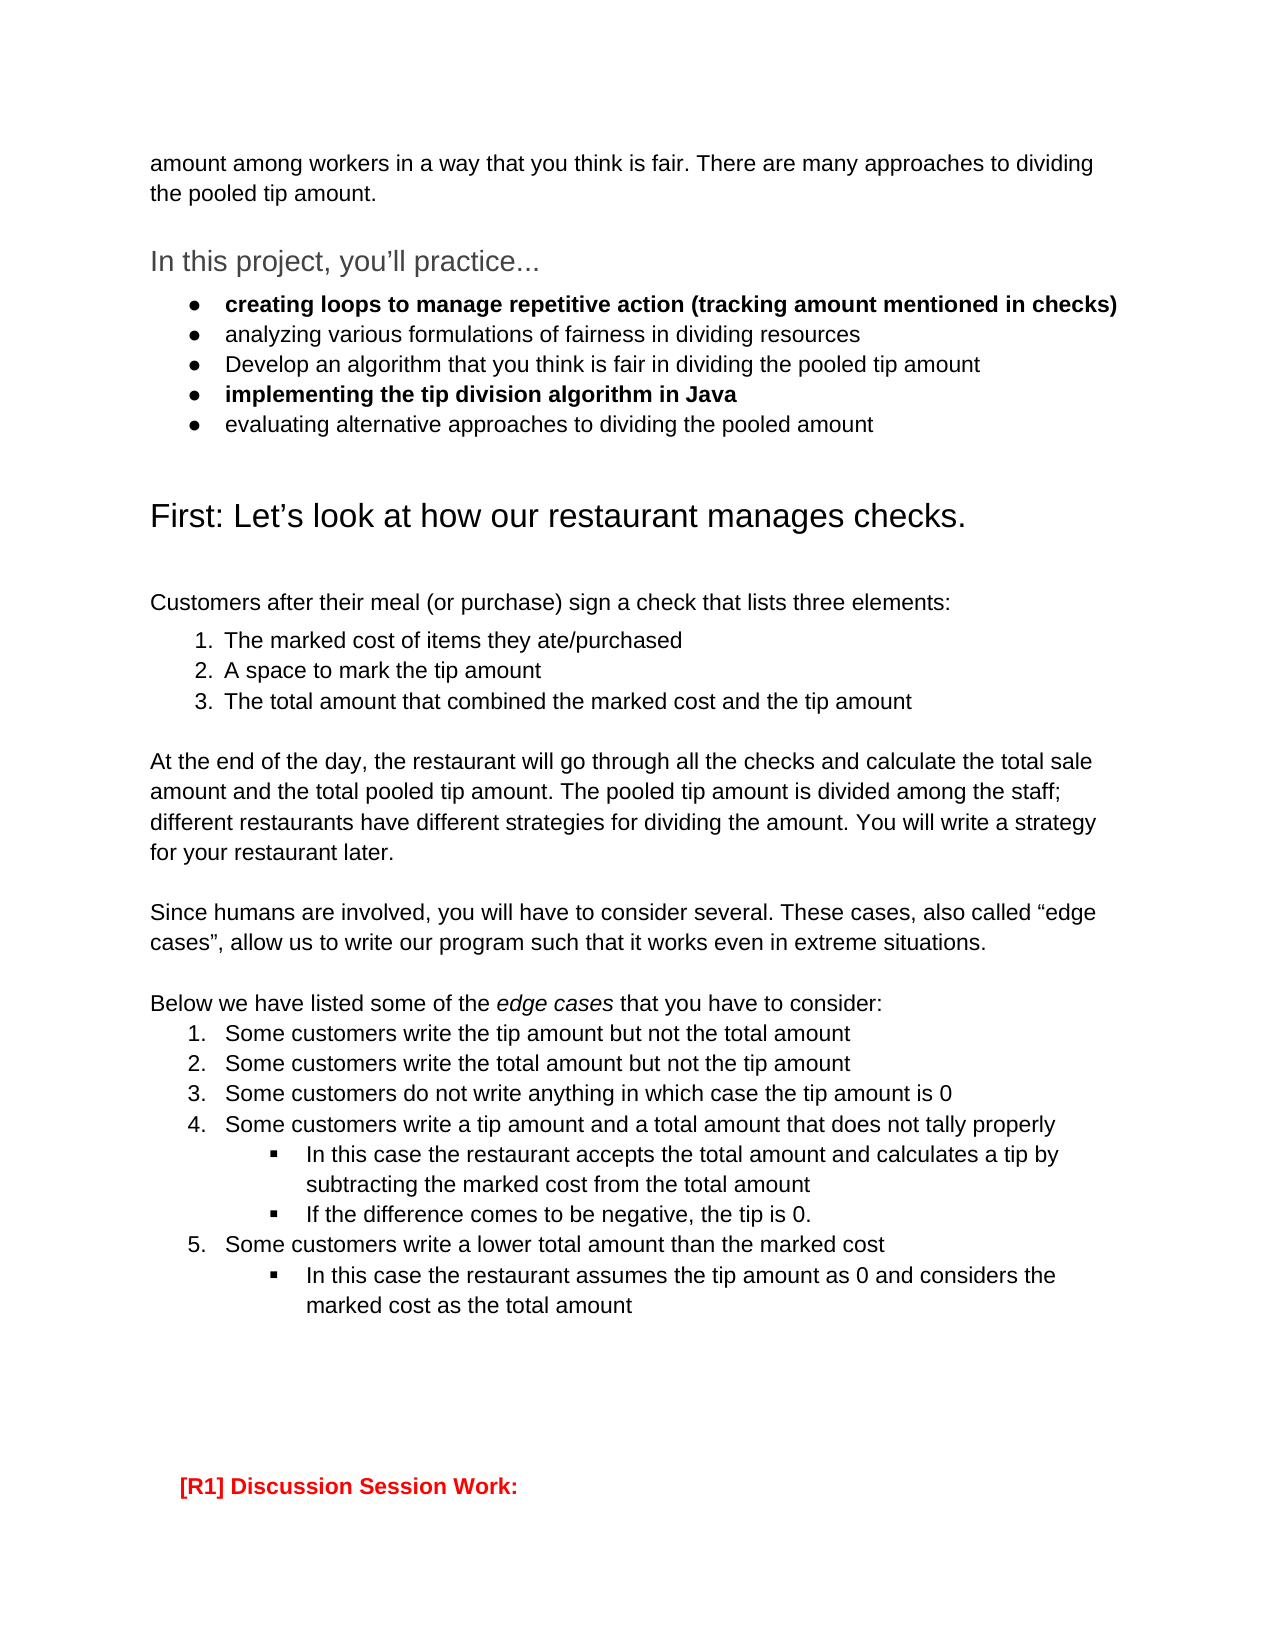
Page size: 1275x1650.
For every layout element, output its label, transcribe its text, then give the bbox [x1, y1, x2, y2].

list Some customers write a tip amount and a total amount that does not tally properly [187, 1111, 1125, 1137]
list The total amount that combined the marked cost and the tip amount [194, 688, 1125, 714]
list If the difference comes to be negative, the tip is 0. [268, 1201, 1125, 1228]
list A space to mark the tip amount [194, 657, 1125, 684]
list Since humans are involved, you will have to consider several. These cases, also called “edge cases”, allow us to write our program such that it works even in extreme situations. [150, 899, 1125, 956]
list Below we have listed some of the edge cases that you have to consider: [150, 990, 1125, 1016]
list implementing the tip division algorithm in Java [187, 381, 1125, 408]
list evaluating alternative approaches to dividing the pooled amount [187, 411, 1125, 438]
list Some customers write the tip amount but not the total amount [187, 1020, 1125, 1046]
subtitle First: Let’s look at how our restaurant manages checks. [150, 496, 1125, 534]
list In this case the restaurant assumes the tip amount as 0 and considers the marked cost as the total amount [268, 1262, 1125, 1318]
list At the end of the day, the restaurant will go through all the checks and calculate the total sale amount and the total pooled tip amount. The pooled tip amount is divided among the staff; different restaurants have different strategies for dividing the amount. You will write a strategy for your restaurant later. [150, 748, 1125, 865]
subtitle Customers after their meal (or purchase) sign a check that lists three elements: [150, 588, 1125, 615]
list analyzing various formulations of fairness in dividing resources [187, 321, 1125, 347]
list In this case the restaurant accepts the total amount and calculates a tip by subtracting the marked cost from the total amount [268, 1141, 1125, 1197]
list Some customers write the total amount but not the tip amount [187, 1050, 1125, 1077]
list The marked cost of items they ate/purchased [194, 627, 1125, 654]
subtitle In this project, you’ll practice... [150, 244, 1125, 277]
text amount among workers in a way that you think is fair. There are many approaches to dividing the pooled tip amount. [150, 150, 1125, 207]
list creating loops to manage repetitive action (tracking amount mentioned in checks) [187, 291, 1125, 317]
list Develop an algorithm that you think is fair in dividing the pooled tip amount [187, 351, 1125, 377]
list [R1] Discussion Session Work: [179, 1473, 1125, 1499]
list Some customers do not write anything in which case the tip amount is 0 [187, 1080, 1125, 1107]
list Some customers write a lower total amount than the marked cost [187, 1231, 1125, 1258]
